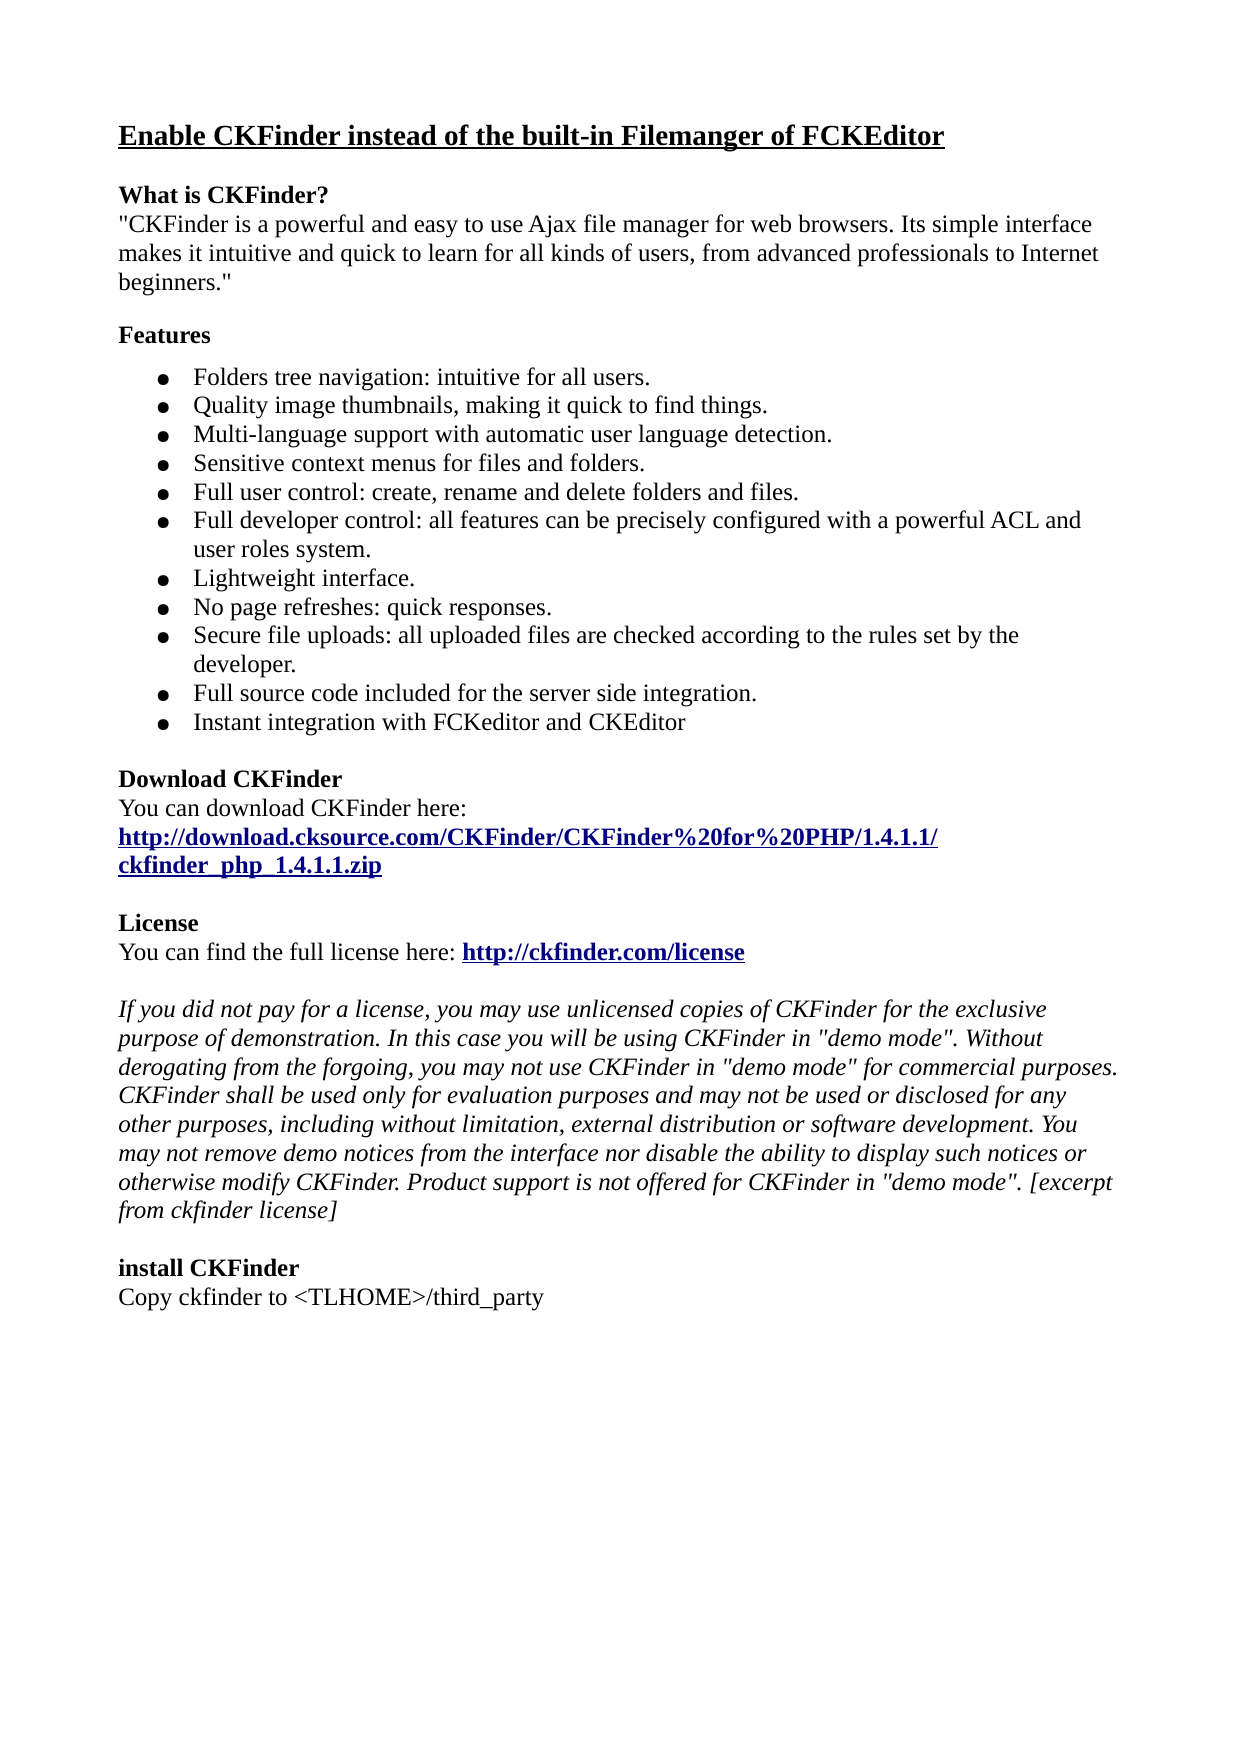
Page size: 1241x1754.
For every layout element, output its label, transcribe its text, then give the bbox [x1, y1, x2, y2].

text Download CKFinder [118, 764, 1122, 793]
text You can find the full license here: http://ckfinder.com/license [118, 937, 1122, 965]
list Sensitive context menus for files and folders. [156, 448, 1122, 477]
text Copy ckfinder to <TLHOME>/third_party [118, 1282, 1122, 1310]
list Lightweight interface. [156, 563, 1122, 592]
list Full user control: create, rename and delete folders and files. [156, 477, 1122, 505]
list Instant integration with FCKeditor and CKEditor [156, 707, 1122, 735]
text Enable CKFinder instead of the built-in Filemanger of FCKEditor [118, 118, 1122, 152]
list Full source code included for the server side integration. [156, 678, 1122, 707]
list Multi-language support with automatic user language detection. [156, 419, 1122, 448]
text If you did not pay for a license, you may use unlicensed copies of CKFinder for the exclusive purpose of demonstration. In this case you will be using CKFinder in "demo mode". Without derogating from the forgoing, you may not use CKFinder in "demo mode" for commercial purposes. CKFinder shall be used only for evaluation purposes and may not be used or disclosed for any other purposes, including without limitation, external distribution or software development. You may not remove demo notices from the interface nor disable the ability to display such notices or otherwise modify CKFinder. Product support is not offered for CKFinder in "demo mode". [excerpt from ckfinder license] [118, 994, 1122, 1224]
list Folders tree navigation: intuitive for all users. [156, 362, 1122, 390]
subtitle Features [118, 320, 1122, 349]
list Quality image thumbnails, making it quick to find things. [156, 390, 1122, 419]
list No page refreshes: quick responses. [156, 592, 1122, 620]
text install CKFinder [118, 1253, 1122, 1282]
list Full developer control: all features can be precisely configured with a powerful ACL and user roles system. [156, 505, 1122, 563]
text "CKFinder is a powerful and easy to use Ajax file manager for web browsers. Its simple interface makes it intuitive and quick to learn for all kinds of users, from advanced professionals to Internet beginners." [118, 209, 1122, 295]
text You can download CKFinder here: [118, 793, 1122, 822]
text http://download.cksource.com/CKFinder/CKFinder%20for%20PHP/1.4.1.1/ckfinder_php_1.4.1.1.zip [118, 822, 1122, 879]
text What is CKFinder? [118, 180, 1122, 209]
list Secure file uploads: all uploaded files are checked according to the rules set by the developer. [156, 620, 1122, 678]
text License [118, 908, 1122, 937]
